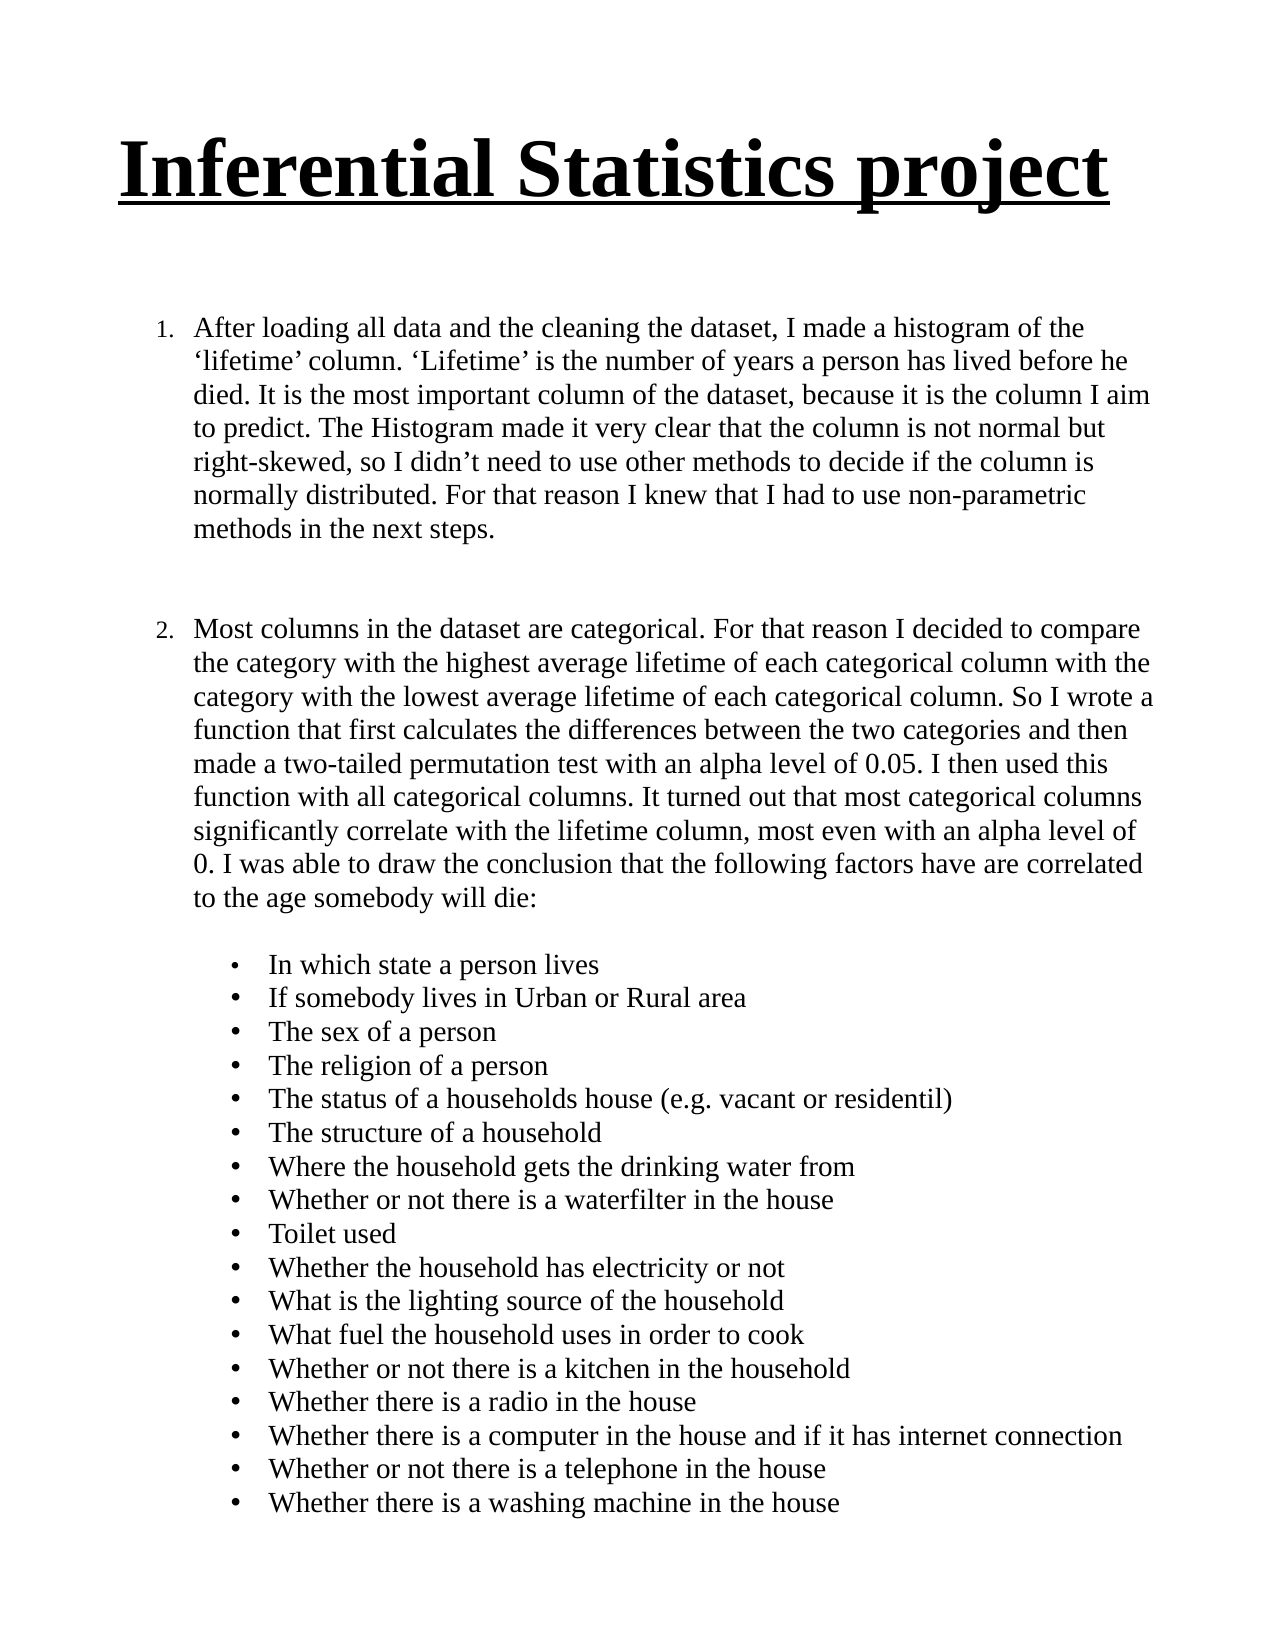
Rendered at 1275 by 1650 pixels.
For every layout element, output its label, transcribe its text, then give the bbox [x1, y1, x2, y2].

list After loading all data and the cleaning the dataset, I made a histogram of the ‘lifetime’ column. ‘Lifetime’ is the number of years a person has lived before he died. It is the most important column of the dataset, because it is the column I aim to predict. The Histogram made it very clear that the column is not normal but right-skewed, so I didn’t need to use other methods to decide if the column is normally distributed. For that reason I knew that I had to use non-parametric methods in the next steps. [156, 310, 1157, 544]
list Where the household gets the drinking water from [231, 1149, 1157, 1182]
list Most columns in the dataset are categorical. For that reason I decided to compare the category with the highest average lifetime of each categorical column with the category with the lowest average lifetime of each categorical column. So I wrote a function that first calculates the differences between the two categories and then made a two-tailed permutation test with an alpha level of 0.05. I then used this function with all categorical columns. It turned out that most categorical columns significantly correlate with the lifetime column, most even with an alpha level of 0. I was able to draw the conclusion that the following factors have are correlated to the age somebody will die: [156, 612, 1157, 913]
list Whether or not there is a kitchen in the household [231, 1351, 1157, 1384]
list The religion of a person [231, 1048, 1157, 1082]
list If somebody lives in Urban or Rural area [231, 981, 1157, 1014]
list What fuel the household uses in order to cook [231, 1317, 1157, 1351]
list In which state a person lives [231, 947, 1157, 981]
list The structure of a household [231, 1115, 1157, 1149]
list Whether or not there is a telephone in the house [231, 1452, 1157, 1485]
list Whether there is a washing machine in the house [231, 1485, 1157, 1519]
list Whether there is a radio in the house [231, 1384, 1157, 1418]
text Inferential Statistics project [118, 118, 1157, 214]
list Whether or not there is a waterfilter in the house [231, 1182, 1157, 1216]
list The sex of a person [231, 1014, 1157, 1048]
list Toilet used [231, 1216, 1157, 1250]
list Whether the household has electricity or not [231, 1250, 1157, 1283]
list What is the lighting source of the household [231, 1283, 1157, 1317]
list The status of a households house (e.g. vacant or residentil) [231, 1082, 1157, 1115]
list Whether there is a computer in the house and if it has internet connection [231, 1418, 1157, 1452]
